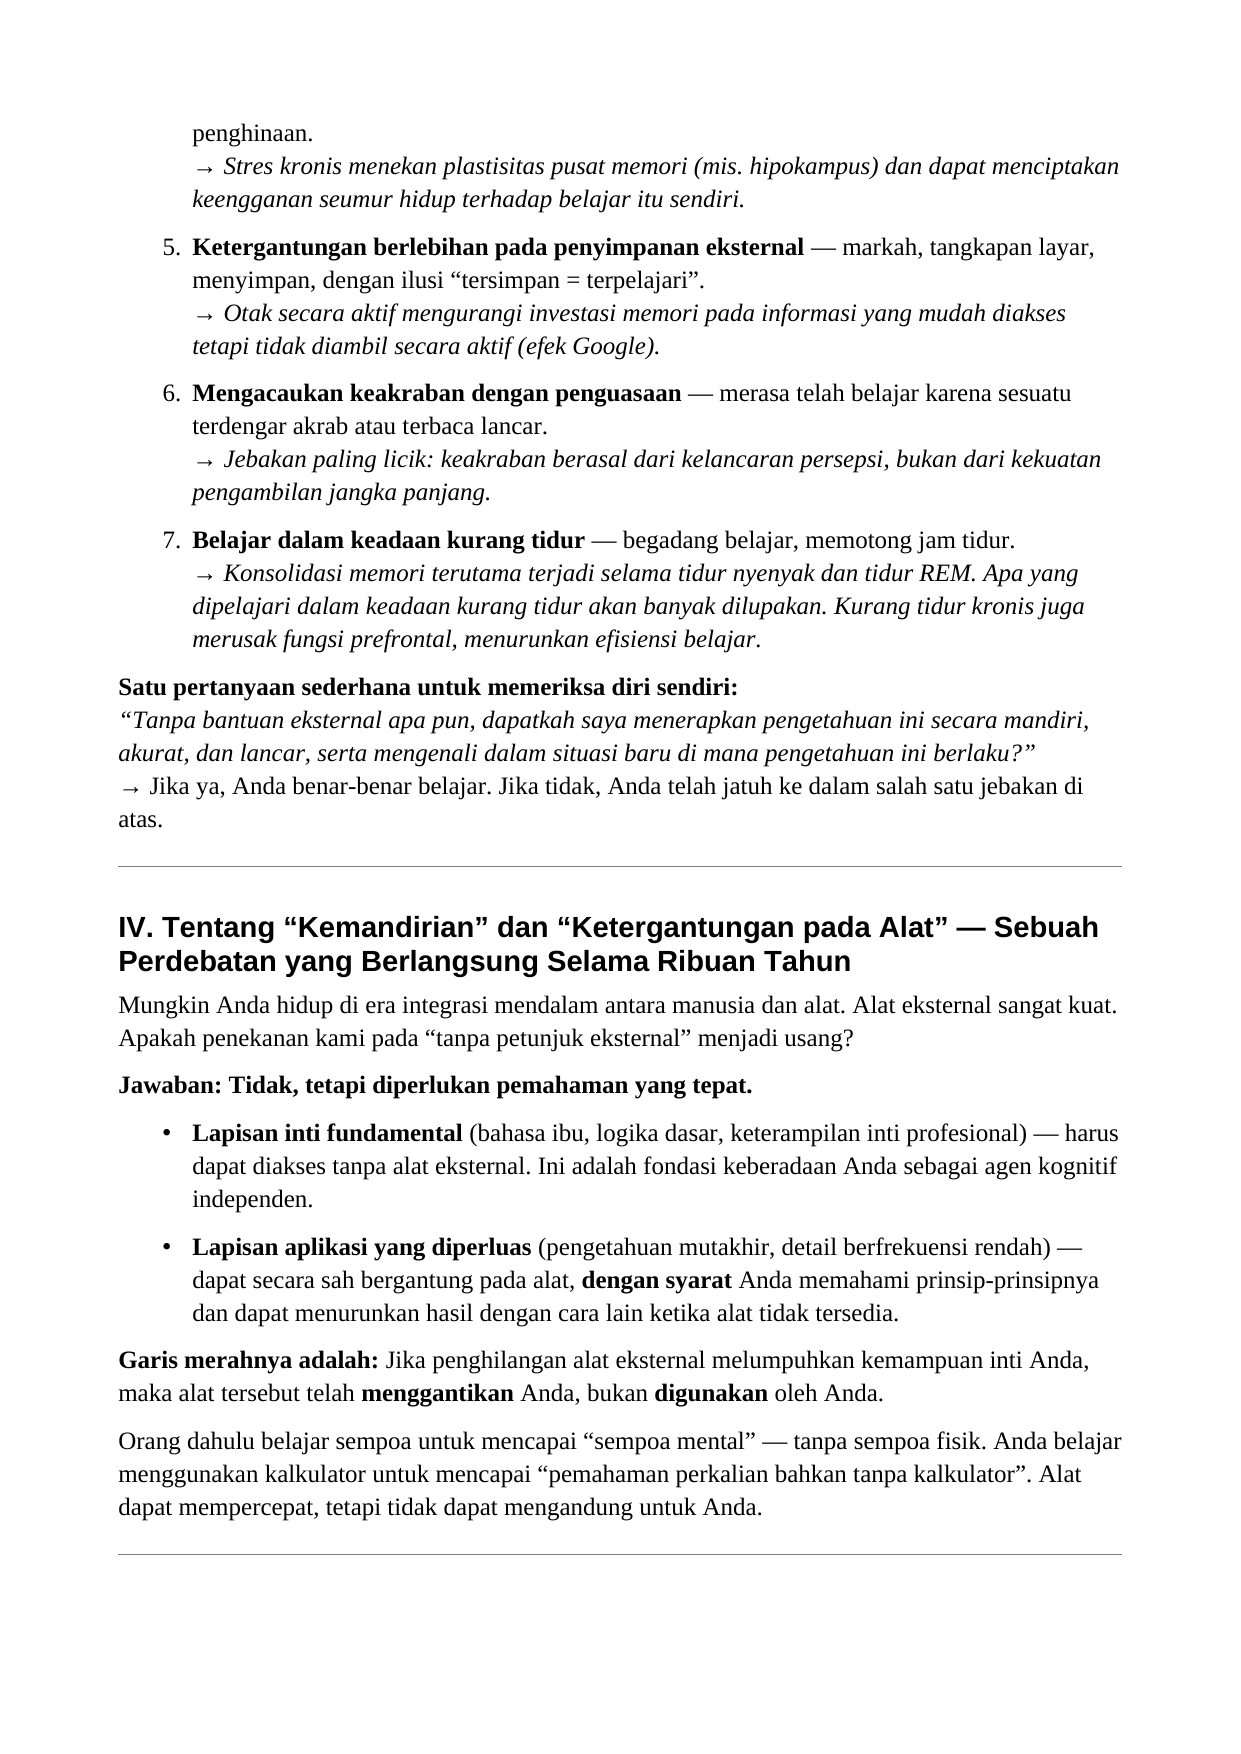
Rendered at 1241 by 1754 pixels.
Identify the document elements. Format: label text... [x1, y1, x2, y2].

list penghinaan. → Stres kronis menekan plastisitas pusat memori (mis. hipokampus) dan dapat menciptakan keengganan seumur hidup terhadap belajar itu sendiri. [162, 118, 1122, 213]
list Lapisan inti fundamental (bahasa ibu, logika dasar, keterampilan inti profesional) — harus dapat diakses tanpa alat eksternal. Ini adalah fondasi keberadaan Anda sebagai agen kognitif independen. [162, 1118, 1122, 1213]
text Satu pertanyaan sederhana untuk memeriksa diri sendiri: “Tanpa bantuan eksternal apa pun, dapatkah saya menerapkan pengetahuan ini secara mandiri, akurat, dan lancar, serta mengenali dalam situasi baru di mana pengetahuan ini berlaku?” → Jika ya, Anda benar-benar belajar. Jika tidak, Anda telah jatuh ke dalam salah satu jebakan di atas. [118, 672, 1122, 833]
subtitle IV. Tentang “Kemandirian” dan “Ketergantungan pada Alat” — Sebuah Perdebatan yang Berlangsung Selama Ribuan Tahun [118, 910, 1122, 977]
list Mengacaukan keakraban dengan penguasaan — merasa telah belajar karena sesuatu terdengar akrab atau terbaca lancar. → Jebakan paling licik: keakraban berasal dari kelancaran persepsi, bukan dari kekuatan pengambilan jangka panjang. [162, 378, 1122, 506]
text Garis merahnya adalah: Jika penghilangan alat eksternal melumpuhkan kemampuan inti Anda, maka alat tersebut telah menggantikan Anda, bukan digunakan oleh Anda. [118, 1345, 1122, 1407]
text Orang dahulu belajar sempoa untuk mencapai “sempoa mental” — tanpa sempoa fisik. Anda belajar menggunakan kalkulator untuk mencapai “pemahaman perkalian bahkan tanpa kalkulator”. Alat dapat mempercepat, tetapi tidak dapat mengandung untuk Anda. [118, 1426, 1122, 1521]
text Mungkin Anda hidup di era integrasi mendalam antara manusia dan alat. Alat eksternal sangat kuat. Apakah penekanan kami pada “tanpa petunjuk eksternal” menjadi usang? [118, 990, 1122, 1052]
list Ketergantungan berlebihan pada penyimpanan eksternal — markah, tangkapan layar, menyimpan, dengan ilusi “tersimpan = terpelajari”. → Otak secara aktif mengurangi investasi memori pada informasi yang mudah diakses tetapi tidak diambil secara aktif (efek Google). [162, 232, 1122, 359]
list Belajar dalam keadaan kurang tidur — begadang belajar, memotong jam tidur. → Konsolidasi memori terutama terjadi selama tidur nyenyak dan tidur REM. Apa yang dipelajari dalam keadaan kurang tidur akan banyak dilupakan. Kurang tidur kronis juga merusak fungsi prefrontal, menurunkan efisiensi belajar. [162, 525, 1122, 653]
text Jawaban: Tidak, tetapi diperlukan pemahaman yang tepat. [118, 1071, 1122, 1099]
list Lapisan aplikasi yang diperluas (pengetahuan mutakhir, detail berfrekuensi rendah) — dapat secara sah bergantung pada alat, dengan syarat Anda memahami prinsip-prinsipnya dan dapat menurunkan hasil dengan cara lain ketika alat tidak tersedia. [162, 1232, 1122, 1327]
